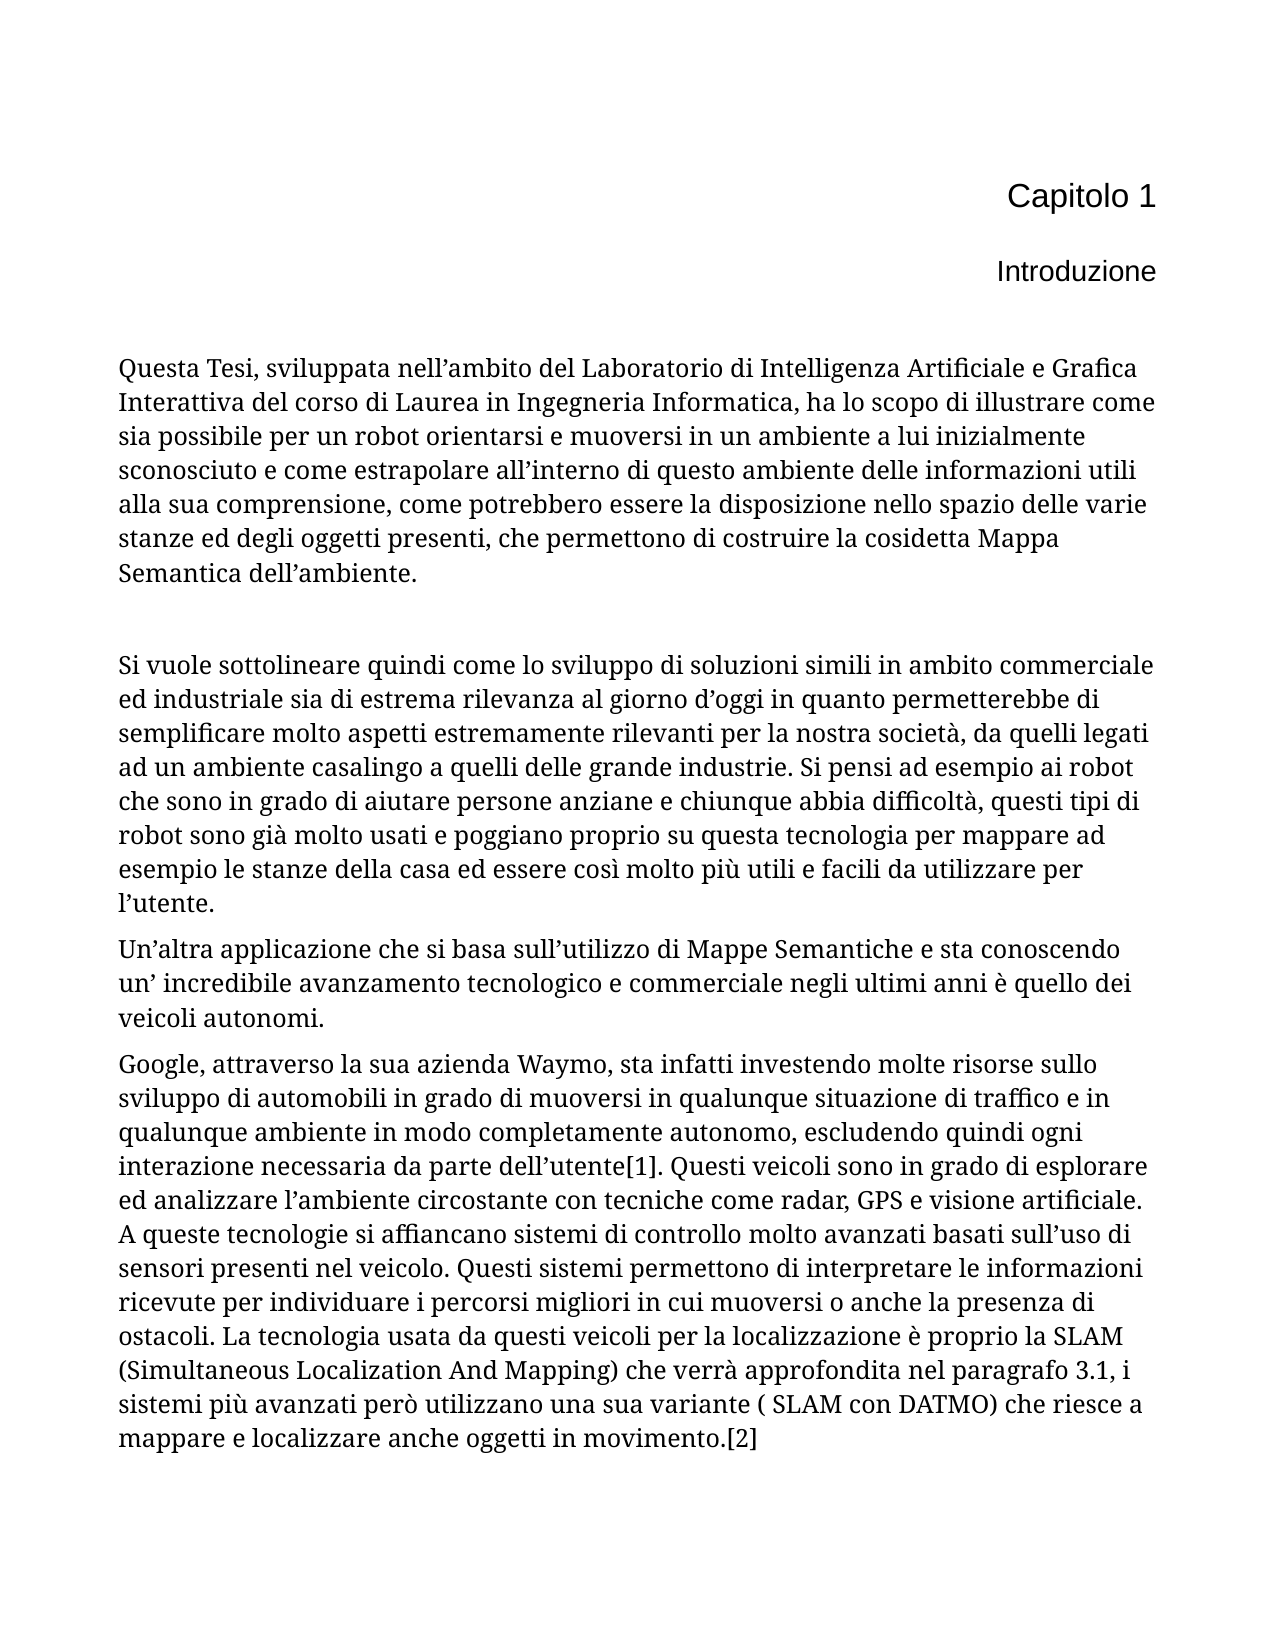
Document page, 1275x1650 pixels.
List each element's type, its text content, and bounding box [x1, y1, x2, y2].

text Un’altra applicazione che si basa sull’utilizzo di Mappe Semantiche e sta conoscendo un’ incredibile avanzamento tecnologico e commerciale negli ultimi anni è quello dei veicoli autonomi. [118, 932, 1157, 1034]
text Capitolo 1 [118, 176, 1157, 214]
text Google, attraverso la sua azienda Waymo, sta infatti investendo molte risorse sullo sviluppo di automobili in grado di muoversi in qualunque situazione di traffico e in qualunque ambiente in modo completamente autonomo, escludendo quindi ogni interazione necessaria da parte dell’utente[1]. Questi veicoli sono in grado di esplorare ed analizzare l’ambiente circostante con tecniche come radar, GPS e visione artificiale. A queste tecnologie si affiancano sistemi di controllo molto avanzati basati sull’uso di sensori presenti nel veicolo. Questi sistemi permettono di interpretare le informazioni ricevute per individuare i percorsi migliori in cui muoversi o anche la presenza di ostacoli. La tecnologia usata da questi veicoli per la localizzazione è proprio la SLAM (Simultaneous Localization And Mapping) che verrà approfondita nel paragrafo 3.1, i sistemi più avanzati però utilizzano una sua variante ( SLAM con DATMO) che riesce a mappare e localizzare anche oggetti in movimento.[2] [118, 1046, 1157, 1455]
text Introduzione [118, 254, 1157, 287]
text Si vuole sottolineare quindi come lo sviluppo di soluzioni simili in ambito commerciale ed industriale sia di estrema rilevanza al giorno d’oggi in quanto permetterebbe di semplificare molto aspetti estremamente rilevanti per la nostra società, da quelli legati ad un ambiente casalingo a quelli delle grande industrie. Si pensi ad esempio ai robot che sono in grado di aiutare persone anziane e chiunque abbia difficoltà, questi tipi di robot sono già molto usati e poggiano proprio su questa tecnologia per mappare ad esempio le stanze della casa ed essere così molto più utili e facili da utilizzare per l’utente. [118, 647, 1157, 920]
text Questa Tesi, sviluppata nell’ambito del Laboratorio di Intelligenza Artificiale e Grafica Interattiva del corso di Laurea in Ingegneria Informatica, ha lo scopo di illustrare come sia possibile per un robot orientarsi e muoversi in un ambiente a lui inizialmente sconosciuto e come estrapolare all’interno di questo ambiente delle informazioni utili alla sua comprensione, come potrebbero essere la disposizione nello spazio delle varie stanze ed degli oggetti presenti, che permettono di costruire la cosidetta Mappa Semantica dell’ambiente. [118, 351, 1157, 589]
